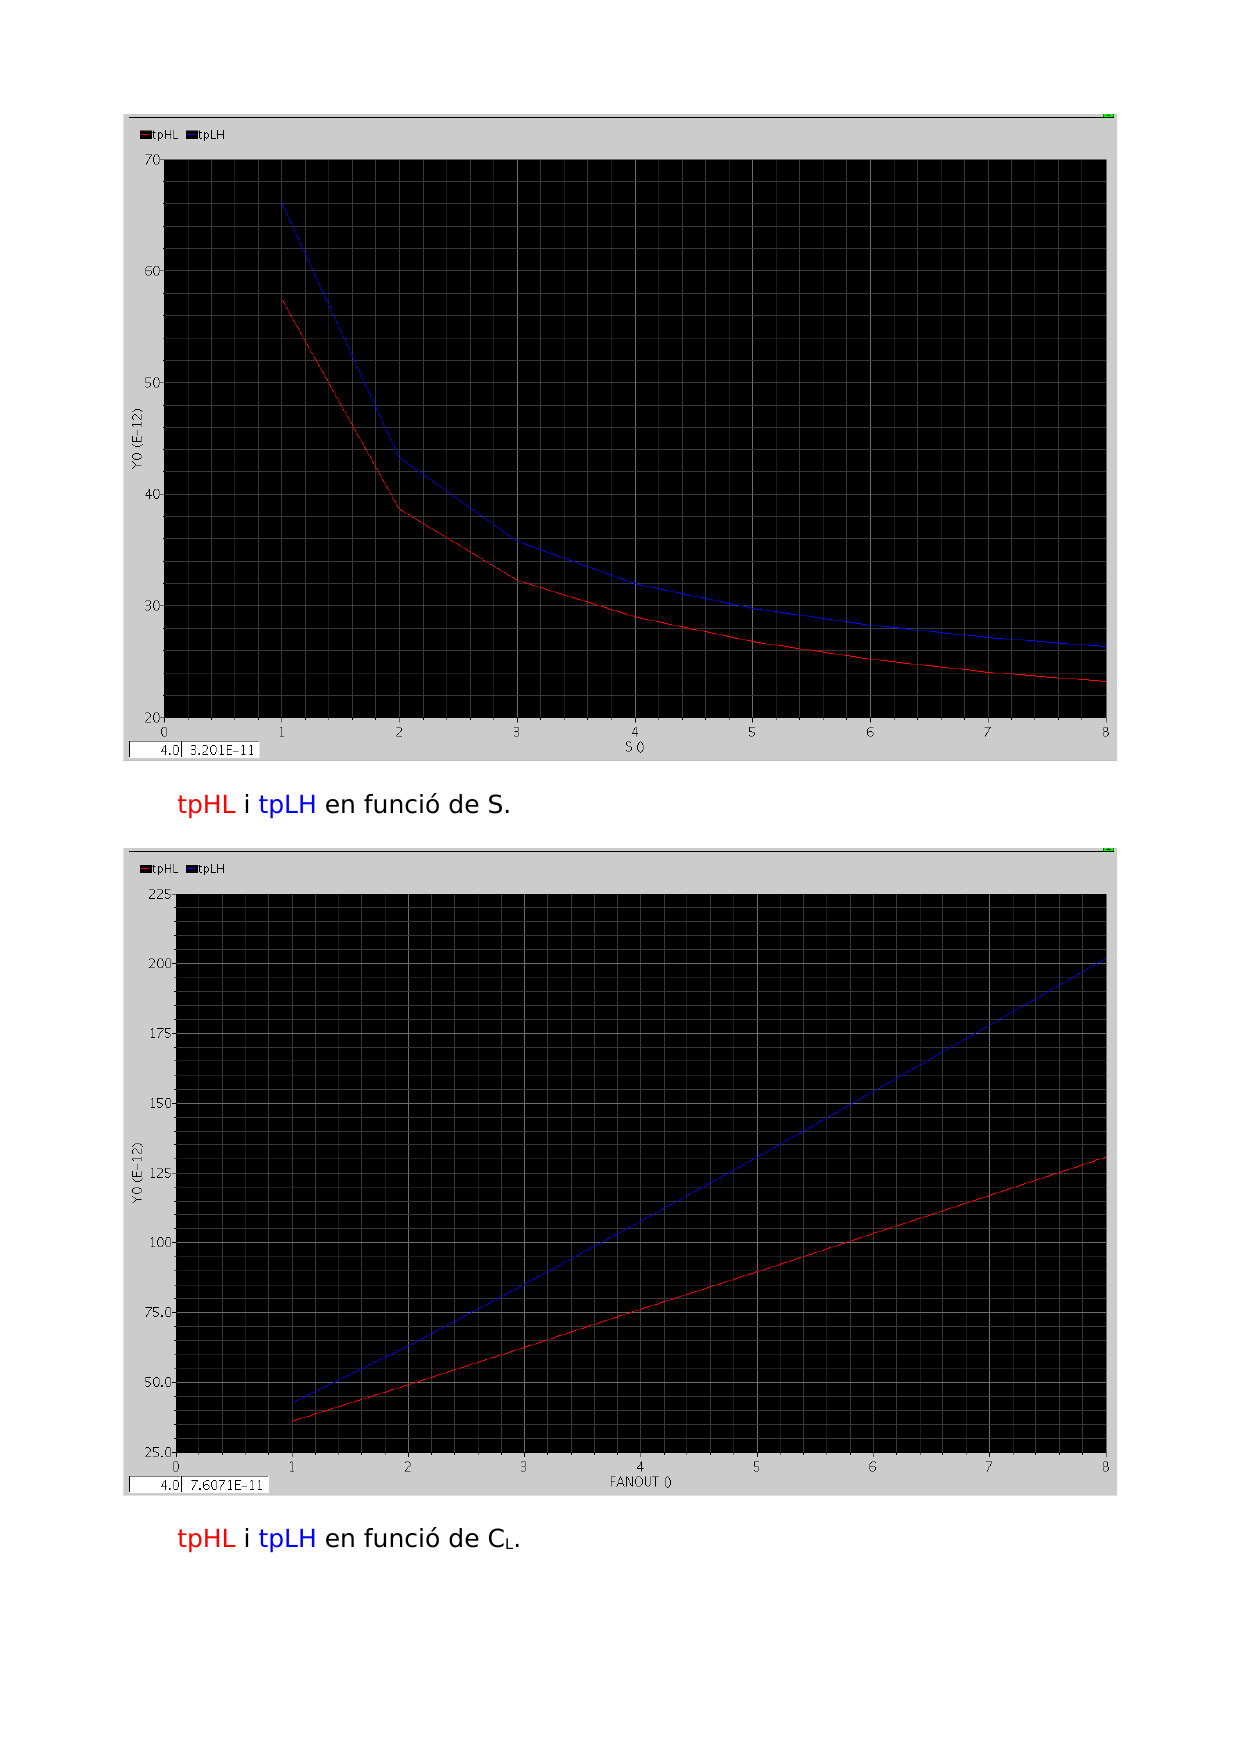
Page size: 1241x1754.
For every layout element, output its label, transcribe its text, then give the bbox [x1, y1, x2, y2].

picture [123, 114, 1118, 761]
text tpHL i tpLH en funció de S. [118, 790, 1122, 819]
picture [123, 848, 1118, 1496]
text tpHL i tpLH en funció de CL. [118, 1524, 1122, 1553]
